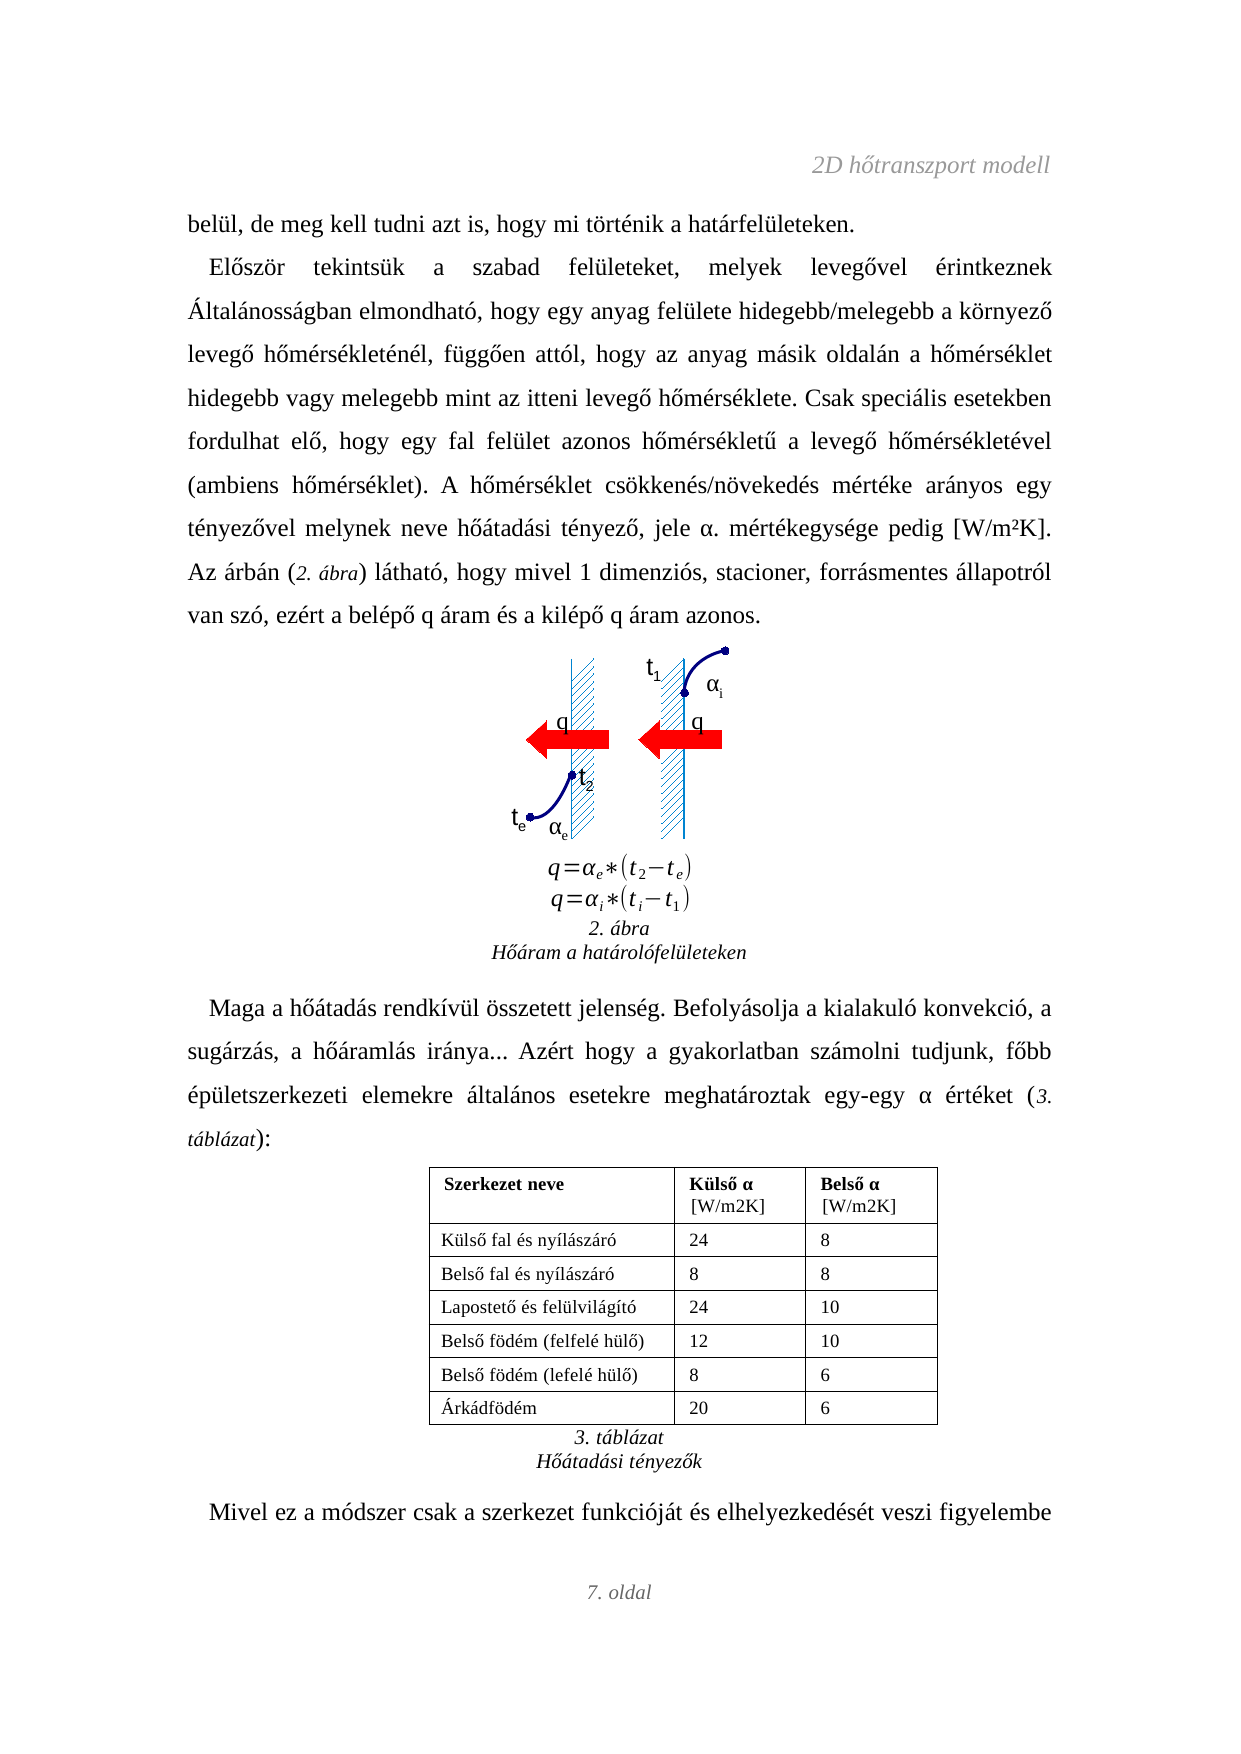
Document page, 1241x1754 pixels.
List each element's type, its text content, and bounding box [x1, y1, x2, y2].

text Maga a hőátadás rendkívül összetett jelenség. Befolyásolja a kialakuló konvekció, a sugárzás, a hőáramlás iránya... Azért hogy a gyakorlatban számolni tudjunk, főbb épületszerkezeti elemekre általános esetekre meghatároztak egy-egy α értéket (3. táblázat): [187, 993, 1053, 1152]
table_cell Lapostető és felülvilágító [430, 1291, 674, 1323]
table_cell 8 [675, 1358, 805, 1391]
text belül, de meg kell tudni azt is, hogy mi történik a határfelületeken. [187, 208, 1053, 238]
table_cell 6 [806, 1392, 937, 1424]
table_cell Belső födém (lefelé hülő) [430, 1358, 674, 1391]
table_cell 10 [806, 1291, 937, 1323]
text Hőátadási tényezők [187, 1448, 1053, 1473]
table_header Külső α [W/m2K] [675, 1168, 805, 1222]
text Mivel ez a módszer csak a szerkezet funkcióját és elhelyezkedését veszi figyelembe [187, 1497, 1053, 1526]
table_header Belső α [W/m2K] [806, 1168, 937, 1222]
table_cell 24 [675, 1291, 805, 1323]
table_cell 24 [675, 1224, 805, 1256]
text 3. táblázat [187, 1424, 1053, 1448]
text Először tekintsük a szabad felületeket, melyek levegővel érintkeznek Általánosságban elmondható, hogy egy anyag felülete hidegebb/melegebb a környező levegő hőmérsékleténél, függően attól, hogy az anyag másik oldalán a hőmérséklet hidegebb vagy melegebb mint az itteni levegő hőmérséklete. Csak speciális esetekben fordulhat elő, hogy egy fal felület azonos hőmérsékletű a levegő hőmérsékletével (ambiens hőmérséklet). A hőmérséklet csökkenés/növekedés mértéke arányos egy tényezővel melynek neve hőátadási tényező, jele α. mértékegysége pedig [W/m²K]. Az árbán (2. ábra) látható, hogy mivel 1 dimenziós, stacioner, forrásmentes állapotról van szó, ezért a belépő q áram és a kilépő q áram azonos. [187, 252, 1053, 629]
table_cell Árkádfödém [430, 1392, 674, 1424]
text Hőáram a határolófelületeken [187, 939, 1053, 963]
table_cell Belső födém (felfelé hülő) [430, 1325, 674, 1357]
table_header Szerkezet neve [430, 1168, 674, 1222]
table_cell 20 [675, 1392, 805, 1424]
text 2. ábra [187, 915, 1053, 939]
table_cell 8 [806, 1224, 937, 1256]
table_cell 10 [806, 1325, 937, 1357]
table_cell 12 [675, 1325, 805, 1357]
table_cell Belső fal és nyílászáró [430, 1257, 674, 1290]
table_cell Külső fal és nyílászáró [430, 1224, 674, 1256]
table_cell 8 [675, 1257, 805, 1290]
table_cell 8 [806, 1257, 937, 1290]
table_cell 6 [806, 1358, 937, 1391]
